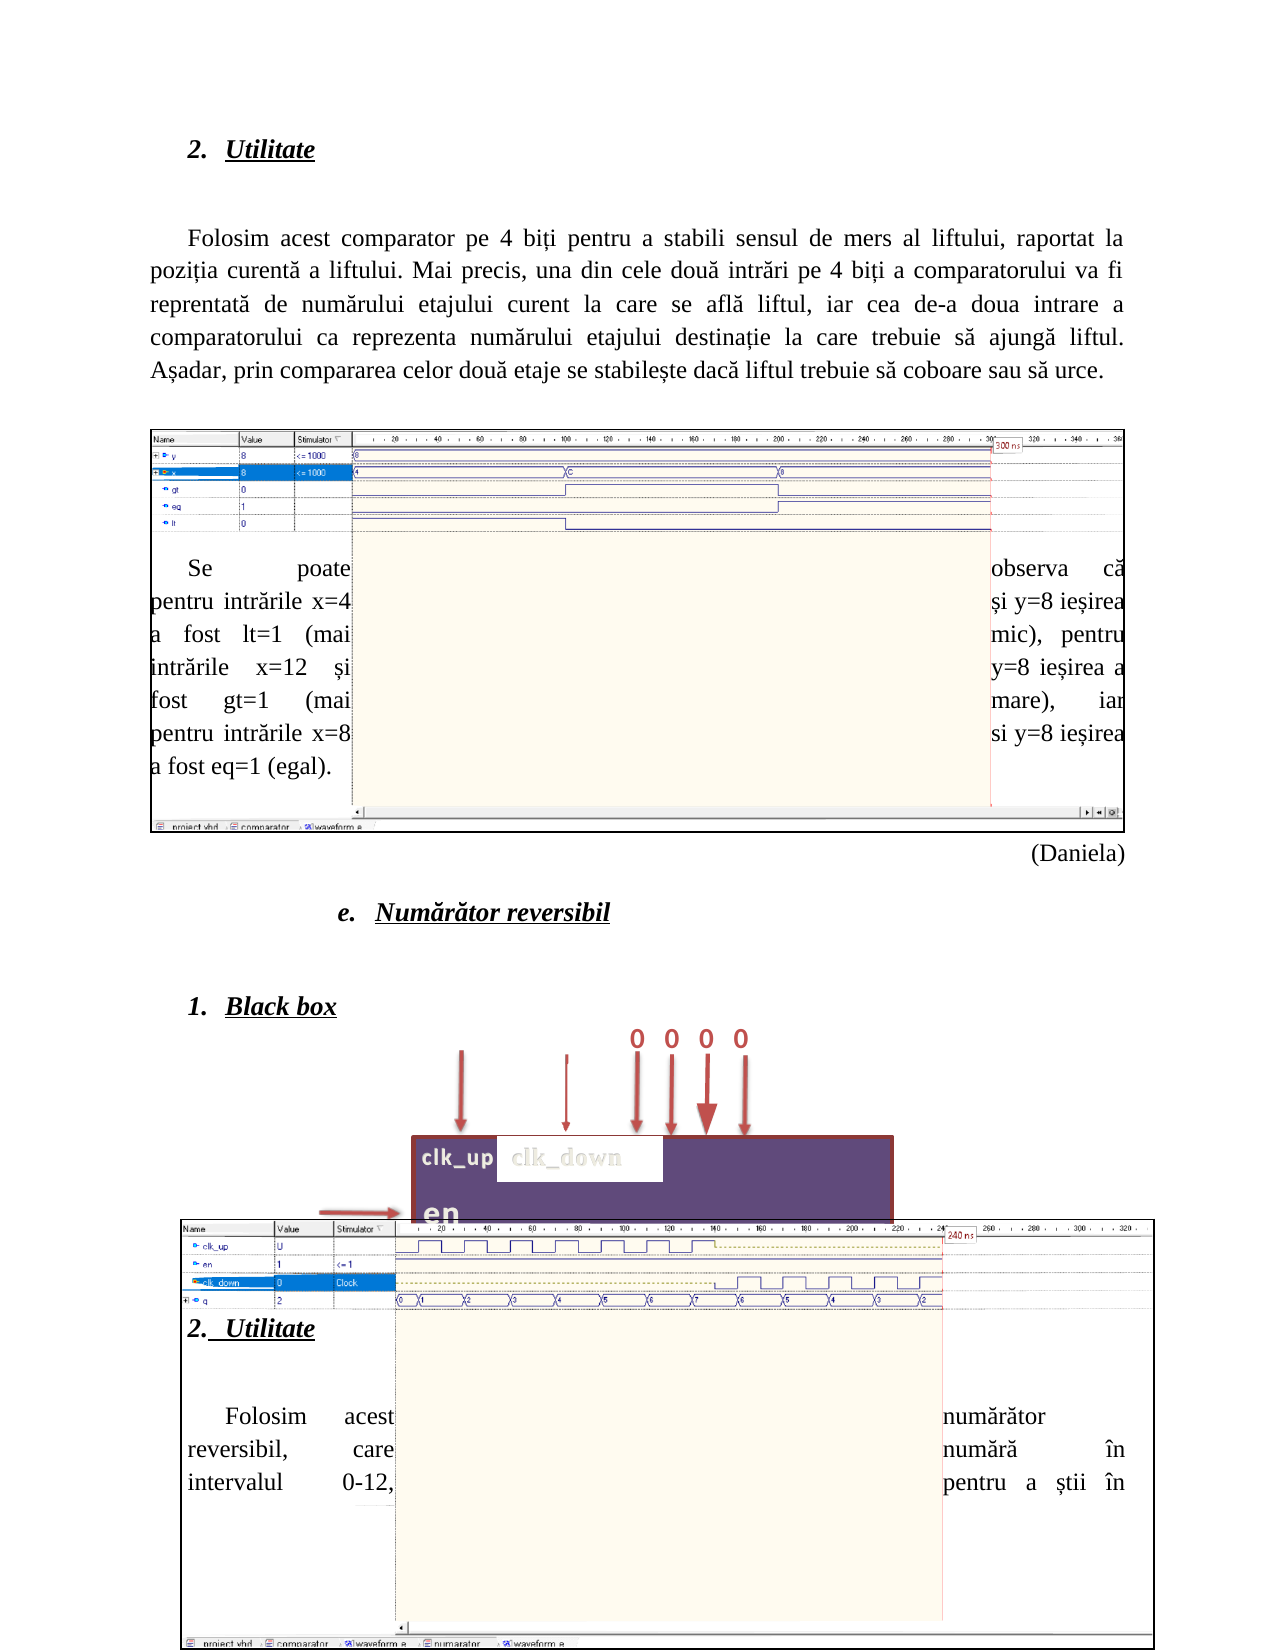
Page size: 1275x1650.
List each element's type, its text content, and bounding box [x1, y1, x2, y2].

subtitle [943, 1274, 1125, 1289]
text (Daniela) [150, 833, 1125, 867]
subtitle [187, 1245, 213, 1252]
text Se poate observa că pentru intrările x=4 și y=8 ieșirea a fost lt=1 (mai mic), pentru intrările x=12 și y=8 ieșirea a fost gt=1 (mai mare), iar pentru intrările x=8 si y=8 ieșirea a fost eq=1 (egal). [991, 532, 1123, 780]
text clk_down [512, 1143, 648, 1172]
subtitle Utilitate [187, 133, 1125, 164]
subtitle [943, 1291, 1125, 1306]
subtitle Utilitate [187, 1309, 394, 1343]
subtitle [943, 1309, 1125, 1343]
text Folosim acest numărător reversibil, care numără în intervalul 0-12, pentru a știi în permanență care este etajul la care se află liftul. Inițial are pe intrări “0000”, deoarece enunțul proiectului specifică faptul că inițial liftul se află la parter. Cele două intrări, clk_up și clk_down, semnalează dacă liftul urcă sau coboară, deci, de fapt, dacă numărătorul numără crescător sau descrescător. Doar una dintre aceste două intrări va fi activă la un moment dat. Care dintre ele este activă se decide în urma rezultatului algoritmului de calcul al etajului următor. Numărătorul se oprește când ajunge la un etaj dorit. [187, 1401, 394, 1496]
subtitle [943, 1245, 1125, 1252]
subtitle Numărător reversibil [337, 896, 1125, 927]
subtitle [187, 1273, 273, 1289]
subtitle Black box [187, 990, 1125, 1021]
subtitle [943, 1255, 1125, 1270]
text [152, 820, 1123, 831]
subtitle [187, 1255, 273, 1271]
text Folosim acest numărător reversibil, care numără în intervalul 0-12, pentru a știi în permanență care este etajul la care se află liftul. Inițial are pe intrări “0000”, deoarece enunțul proiectului specifică faptul că inițial liftul se află la parter. Cele două intrări, clk_up și clk_down, semnalează dacă liftul urcă sau coboară, deci, de fapt, dacă numărătorul numără crescător sau descrescător. Doar una dintre aceste două intrări va fi activă la un moment dat. Care dintre ele este activă se decide în urma rezultatului algoritmului de calcul al etajului următor. Numărătorul se oprește când ajunge la un etaj dorit. [943, 1401, 1125, 1496]
text Se poate observa că pentru intrările x=4 și y=8 ieșirea a fost lt=1 (mai mic), pentru intrările x=12 și y=8 ieșirea a fost gt=1 (mai mare), iar pentru intrările x=8 si y=8 ieșirea a fost eq=1 (egal). [152, 532, 351, 780]
text [152, 805, 361, 818]
subtitle [187, 1291, 273, 1295]
text Folosim acest comparator pe 4 biți pentru a stabili sensul de mers al liftului, raportat la poziția curentă a liftului. Mai precis, una din cele două intrări pe 4 biți a comparatorului va fi reprentată de numărului etajului curent la care se află liftul, iar cea de-a doua intrare a comparatorului ca reprezenta numărului etajului destinație la care trebuie să ajungă liftul. Așadar, prin compararea celor două etaje se stabilește dacă liftul trebuie să coboare sau să urce. [150, 223, 1125, 383]
